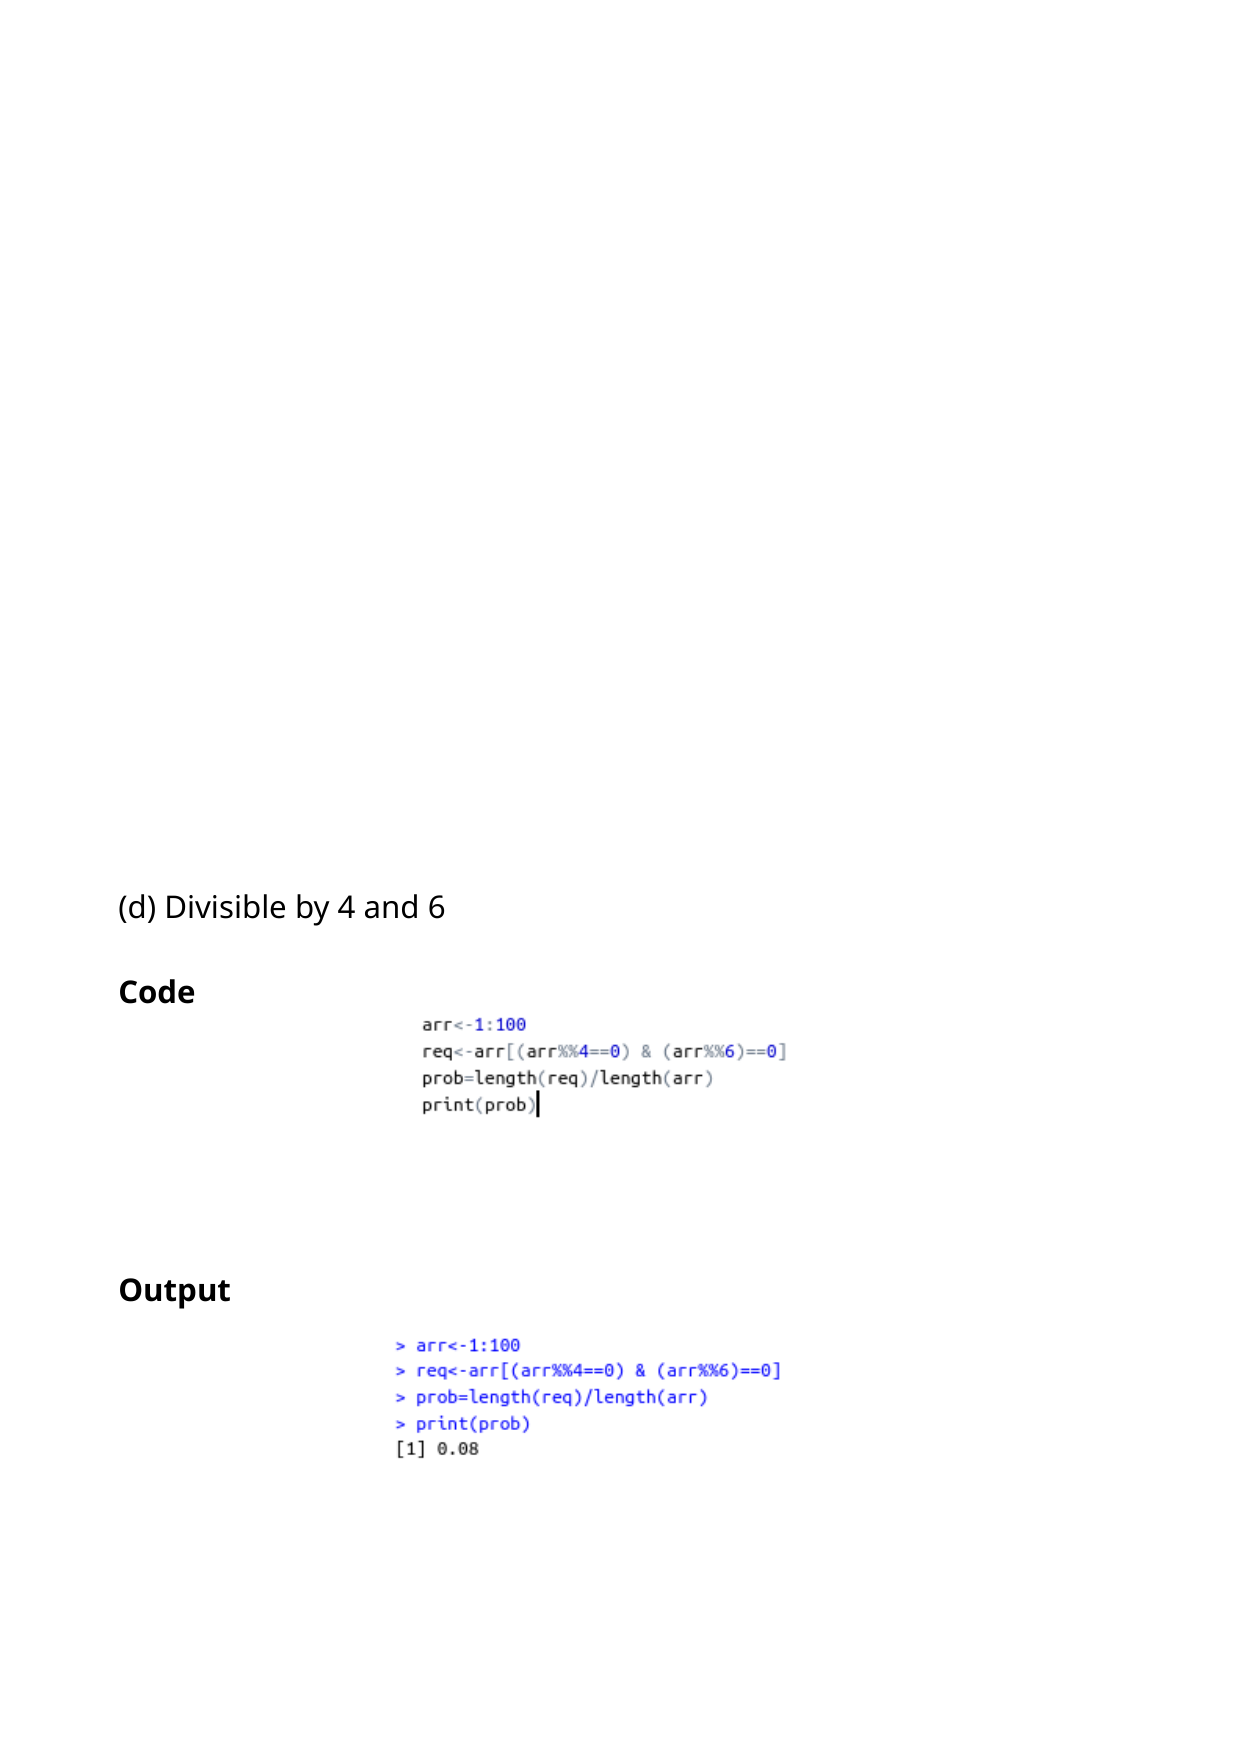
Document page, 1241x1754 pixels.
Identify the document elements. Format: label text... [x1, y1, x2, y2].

picture [416, 1012, 824, 1119]
text (d) Divisible by 4 and 6 [118, 885, 1122, 928]
text Output [118, 1268, 1122, 1311]
text Code [118, 970, 1122, 1013]
picture [390, 1333, 867, 1459]
